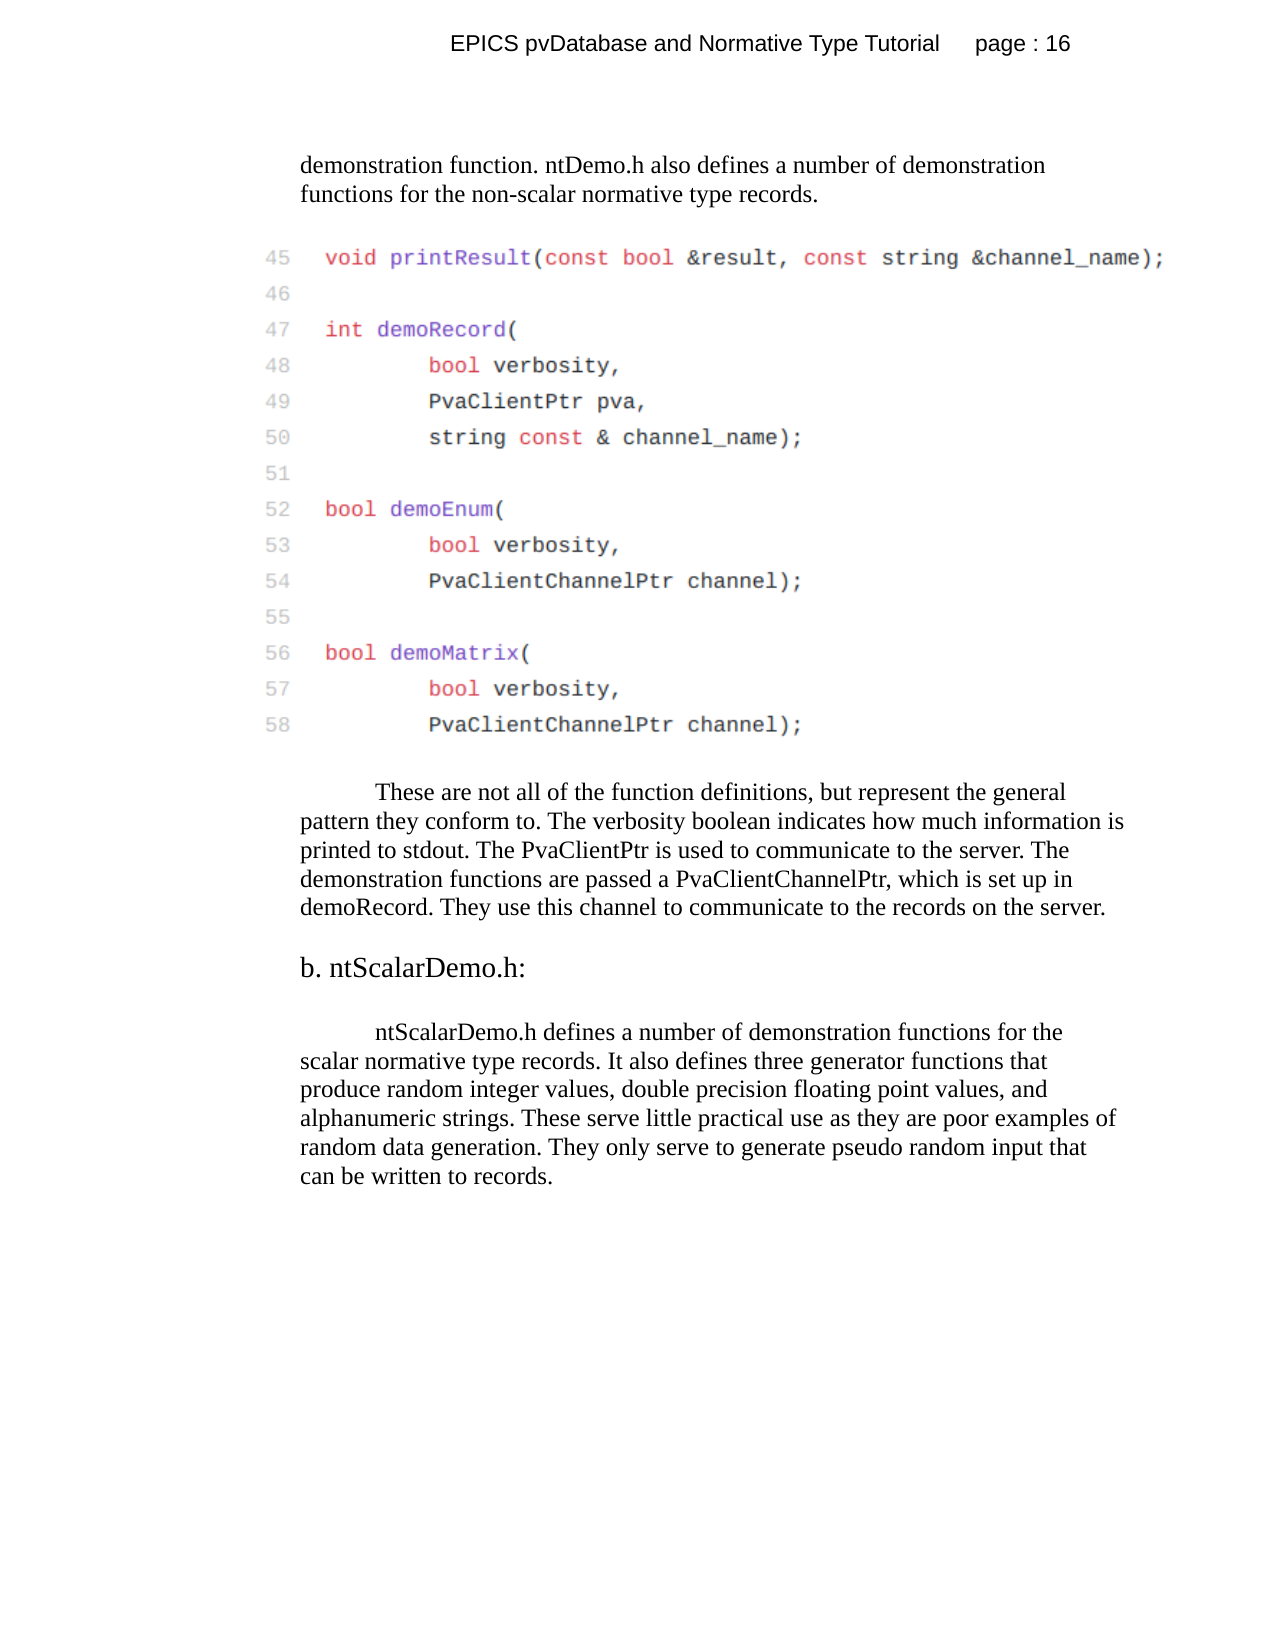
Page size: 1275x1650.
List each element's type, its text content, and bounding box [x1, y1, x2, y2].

text ntScalarDemo.h defines a number of demonstration functions for the scalar normative type records. It also defines three generator functions that produce random integer values, double precision floating point values, and alphanumeric strings. These serve little practical use as they are poor examples of random data generation. They only serve to generate pseudo random input that can be written to records. [300, 1017, 1125, 1189]
picture [225, 236, 1200, 749]
text These are not all of the function definitions, but represent the general pattern they conform to. The verbosity boolean indicates how much information is printed to stdout. The PvaClientPtr is used to communicate to the server. The demonstration functions are passed a PvaClientChannelPtr, which is set up in demoRecord. They use this channel to communicate to the records on the server. [300, 777, 1125, 921]
text b. ntScalarDemo.h: [225, 950, 1125, 983]
text demonstration function. ntDemo.h also defines a number of demonstration functions for the non-scalar normative type records. [300, 150, 1125, 207]
